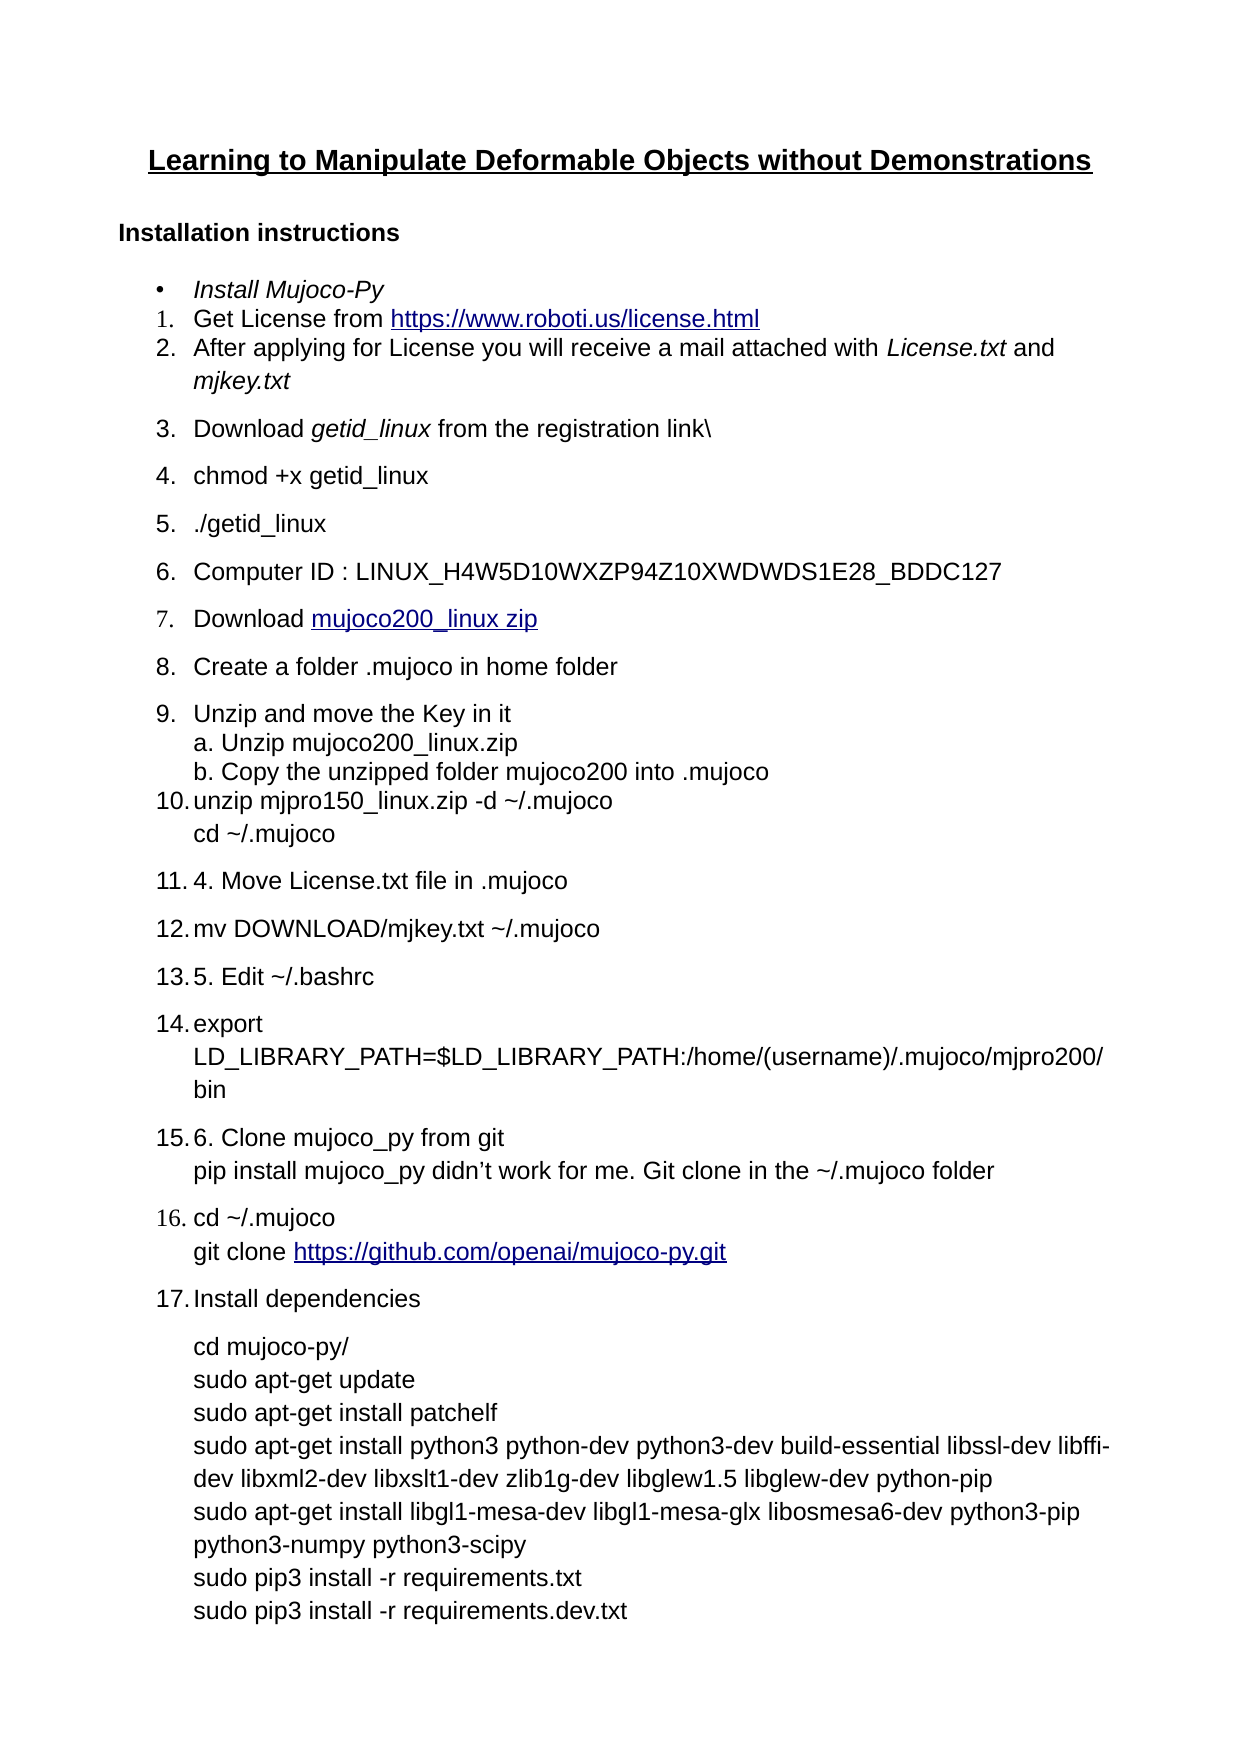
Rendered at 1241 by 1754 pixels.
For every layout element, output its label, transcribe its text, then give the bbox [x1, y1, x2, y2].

list cd mujoco-py/ sudo apt-get update sudo apt-get install patchelf sudo apt-get install python3 python-dev python3-dev build-essential libssl-dev libffi-dev libxml2-dev libxslt1-dev zlib1g-dev libglew1.5 libglew-dev python-pip sudo apt-get install libgl1-mesa-dev libgl1-mesa-glx libosmesa6-dev python3-pip python3-numpy python3-scipy sudo pip3 install -r requirements.txt sudo pip3 install -r requirements.dev.txt [156, 1332, 1122, 1625]
list chmod +x getid_linux [156, 461, 1122, 490]
list export LD_LIBRARY_PATH=$LD_LIBRARY_PATH:/home/(username)/.mujoco/mjpro200/bin [156, 1009, 1122, 1104]
list Get License from https://www.roboti.us/license.html [156, 304, 1122, 333]
list ./getid_linux [156, 509, 1122, 538]
list unzip mjpro150_linux.zip -d ~/.mujoco cd ~/.mujoco [156, 786, 1122, 847]
list mv DOWNLOAD/mjkey.txt ~/.mujoco [156, 914, 1122, 943]
list Computer ID : LINUX_H4W5D10WXZP94Z10XWDWDS1E28_BDDC127 [156, 557, 1122, 585]
subtitle Learning to Manipulate Deformable Objects without Demonstrations [118, 143, 1122, 177]
list Create a folder .mujoco in home folder [156, 652, 1122, 681]
text Installation instructions [118, 218, 1122, 247]
list Download getid_linux from the registration link\ [156, 414, 1122, 442]
list Download mujoco200_linux zip [156, 604, 1122, 633]
list Install dependencies [156, 1284, 1122, 1313]
list cd ~/.mujoco git clone https://github.com/openai/mujoco-py.git [156, 1203, 1122, 1265]
list Install Mujoco-Py [156, 275, 1122, 304]
list 5. Edit ~/.bashrc [156, 962, 1122, 990]
list 6. Clone mujoco_py from git pip install mujoco_py didn’t work for me. Git clone in the ~/.mujoco folder [156, 1123, 1122, 1184]
list Unzip and move the Key in it a. Unzip mujoco200_linux.zip b. Copy the unzipped folder mujoco200 into .mujoco [156, 699, 1122, 786]
list 4. Move License.txt file in .mujoco [156, 866, 1122, 895]
list After applying for License you will receive a mail attached with License.txt and mjkey.txt [156, 333, 1122, 395]
